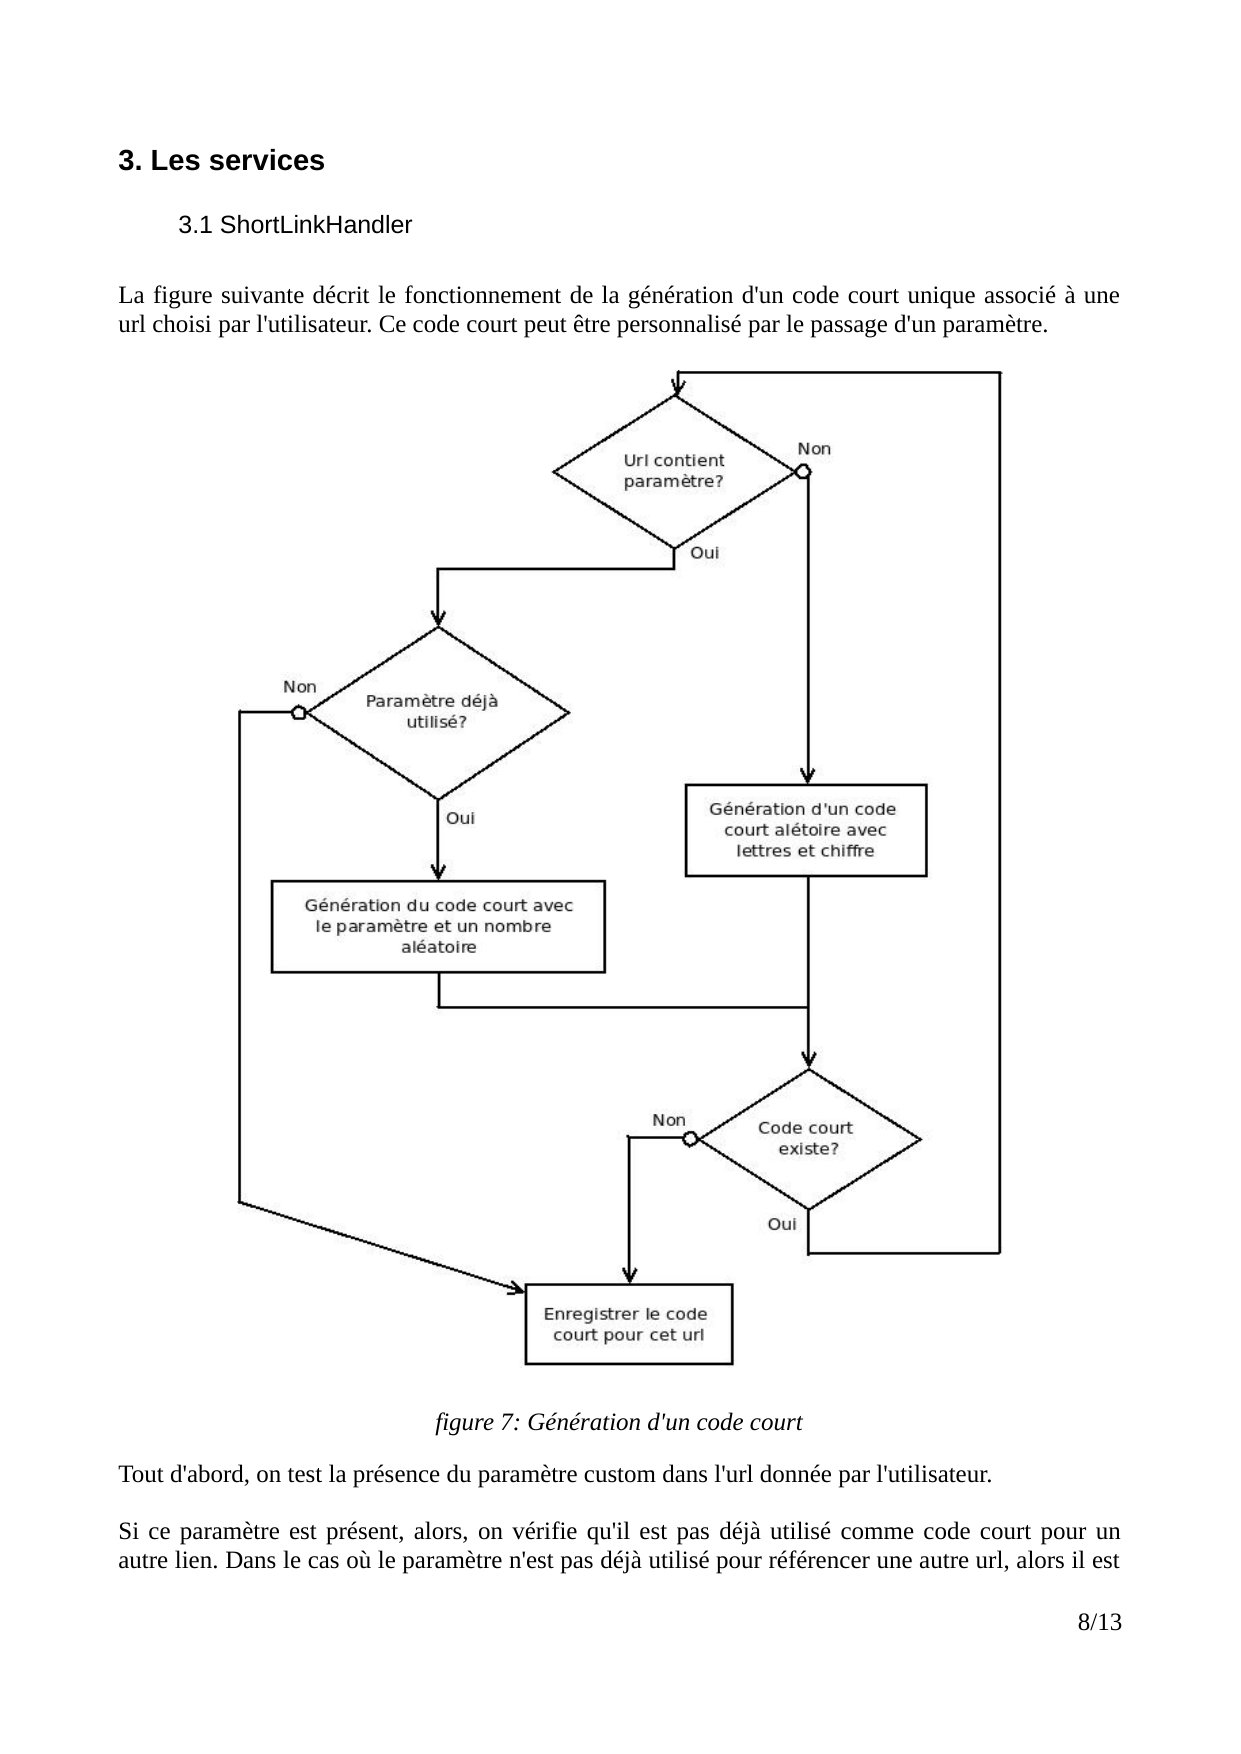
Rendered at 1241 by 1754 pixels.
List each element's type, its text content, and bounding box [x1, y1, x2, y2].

subtitle 3. Les services [118, 143, 1122, 177]
text Tout d'abord, on test la présence du paramètre custom dans l'url donnée par l'utilisateur. [118, 1459, 1122, 1487]
text La figure suivante décrit le fonctionnement de la génération d'un code court unique associé à une url choisi par l'utilisateur. Ce code court peut être personnalisé par le passage d'un paramètre. [118, 280, 1122, 337]
text Si ce paramètre est présent, alors, on vérifie qu'il est pas déjà utilisé comme code court pour un autre lien. Dans le cas où le paramètre n'est pas déjà utilisé pour référencer une autre url, alors il est [118, 1516, 1122, 1574]
subtitle 3.1 ShortLinkHandler [118, 210, 1122, 239]
text figure 7: Génération d'un code court [237, 1407, 1003, 1436]
picture [237, 370, 1004, 1368]
